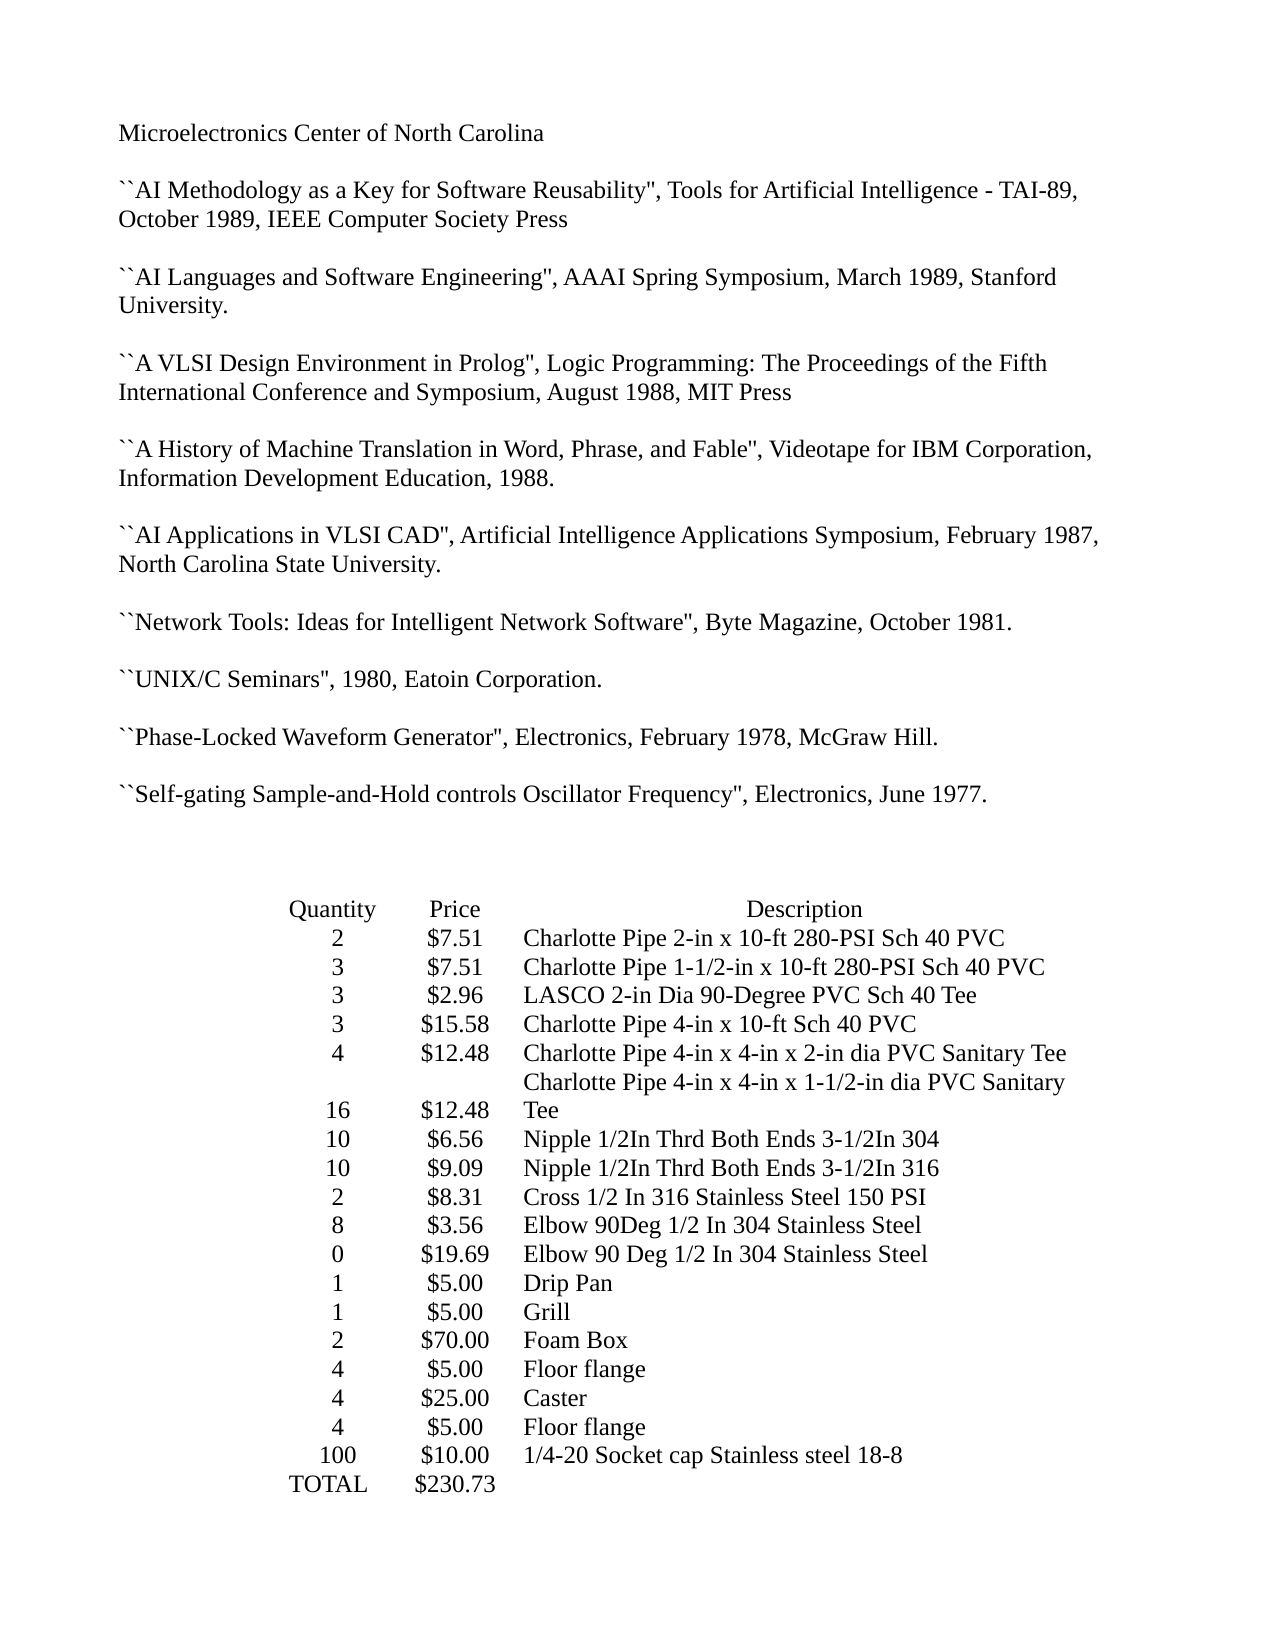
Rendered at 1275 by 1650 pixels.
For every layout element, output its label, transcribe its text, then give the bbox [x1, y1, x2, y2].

table_cell Grill [523, 1297, 1086, 1326]
table_cell Foam Box [523, 1326, 1086, 1354]
table_cell $10.00 [387, 1441, 523, 1469]
table_cell 2 [289, 1182, 387, 1211]
table_cell Cross 1/2 In 316 Stainless Steel 150 PSI [523, 1182, 1086, 1211]
table_cell $230.73 [387, 1469, 523, 1498]
table_cell $19.69 [387, 1239, 523, 1268]
table_cell Elbow 90Deg 1/2 In 304 Stainless Steel [523, 1211, 1086, 1239]
table_cell Charlotte Pipe 4-in x 10-ft Sch 40 PVC [523, 1009, 1086, 1038]
table_cell $15.58 [387, 1009, 523, 1038]
table_cell 8 [289, 1211, 387, 1239]
table_cell [523, 1469, 1086, 1498]
table_cell 1 [289, 1268, 387, 1297]
table_cell LASCO 2-in Dia 90-Degree PVC Sch 40 Tee [523, 981, 1086, 1009]
table_cell 16 [289, 1067, 387, 1124]
table_cell $7.51 [387, 952, 523, 981]
table_header Quantity [289, 894, 387, 923]
table_cell Caster [523, 1383, 1086, 1412]
table_cell $6.56 [387, 1124, 523, 1153]
table_cell 4 [289, 1412, 387, 1441]
table_cell Charlotte Pipe 4-in x 4-in x 1-1/2-in dia PVC Sanitary Tee [523, 1067, 1086, 1124]
table_cell Charlotte Pipe 1-1/2-in x 10-ft 280-PSI Sch 40 PVC [523, 952, 1086, 981]
table_cell 2 [289, 1326, 387, 1354]
table_cell 3 [289, 981, 387, 1009]
table_cell $70.00 [387, 1326, 523, 1354]
table_cell Elbow 90 Deg 1/2 In 304 Stainless Steel [523, 1239, 1086, 1268]
table_cell 4 [289, 1038, 387, 1067]
text Microelectronics Center of North Carolina ``AI Methodology as a Key for Software Reusability'', Tools for Artificial Intelligence - TAI-89, October 1989, IEEE Computer Society Press ``AI Languages and Software Engineering'', AAAI Spring Symposium, March 1989, Stanford University. ``A VLSI Design Environment in Prolog'', Logic Programming: The Proceedings of the Fifth International Conference and Symposium, August 1988, MIT Press ``A History of Machine Translation in Word, Phrase, and Fable'', Videotape for IBM Corporation, Information Development Education, 1988. ``AI Applications in VLSI CAD'', Artificial Intelligence Applications Symposium, February 1987, North Carolina State University. ``Network Tools: Ideas for Intelligent Network Software'', Byte Magazine, October 1981. ``UNIX/C Seminars'', 1980, Eatoin Corporation. ``Phase-Locked Waveform Generator'', Electronics, February 1978, McGraw Hill. ``Self-gating Sample-and-Hold controls Oscillator Frequency'', Electronics, June 1977. [118, 118, 1157, 894]
table_cell 2 [289, 923, 387, 952]
table_cell Nipple 1/2In Thrd Both Ends 3-1/2In 304 [523, 1124, 1086, 1153]
table_cell 4 [289, 1354, 387, 1383]
table_cell $2.96 [387, 981, 523, 1009]
table_cell 3 [289, 952, 387, 981]
table_cell 0 [289, 1239, 387, 1268]
table_cell 10 [289, 1153, 387, 1182]
table_cell Charlotte Pipe 4-in x 4-in x 2-in dia PVC Sanitary Tee [523, 1038, 1086, 1067]
table_cell Floor flange [523, 1412, 1086, 1441]
table_cell 1 [289, 1297, 387, 1326]
table_cell $7.51 [387, 923, 523, 952]
table_cell $25.00 [387, 1383, 523, 1412]
table_cell $12.48 [387, 1067, 523, 1124]
table_cell 100 [289, 1441, 387, 1469]
table_cell 1/4-20 Socket cap Stainless steel 18-8 [523, 1441, 1086, 1469]
table_cell $5.00 [387, 1268, 523, 1297]
table_header Price [387, 894, 523, 923]
table_cell Charlotte Pipe 2-in x 10-ft 280-PSI Sch 40 PVC [523, 923, 1086, 952]
table_cell $9.09 [387, 1153, 523, 1182]
table_cell TOTAL [289, 1469, 387, 1498]
table_cell Floor flange [523, 1354, 1086, 1383]
table_cell $5.00 [387, 1412, 523, 1441]
table_cell 3 [289, 1009, 387, 1038]
table_cell $5.00 [387, 1354, 523, 1383]
table_cell 4 [289, 1383, 387, 1412]
table_header Description [523, 894, 1086, 923]
table_cell $8.31 [387, 1182, 523, 1211]
table_cell $12.48 [387, 1038, 523, 1067]
table_cell $5.00 [387, 1297, 523, 1326]
table_cell Nipple 1/2In Thrd Both Ends 3-1/2In 316 [523, 1153, 1086, 1182]
table_cell 10 [289, 1124, 387, 1153]
table_cell Drip Pan [523, 1268, 1086, 1297]
table_cell $3.56 [387, 1211, 523, 1239]
